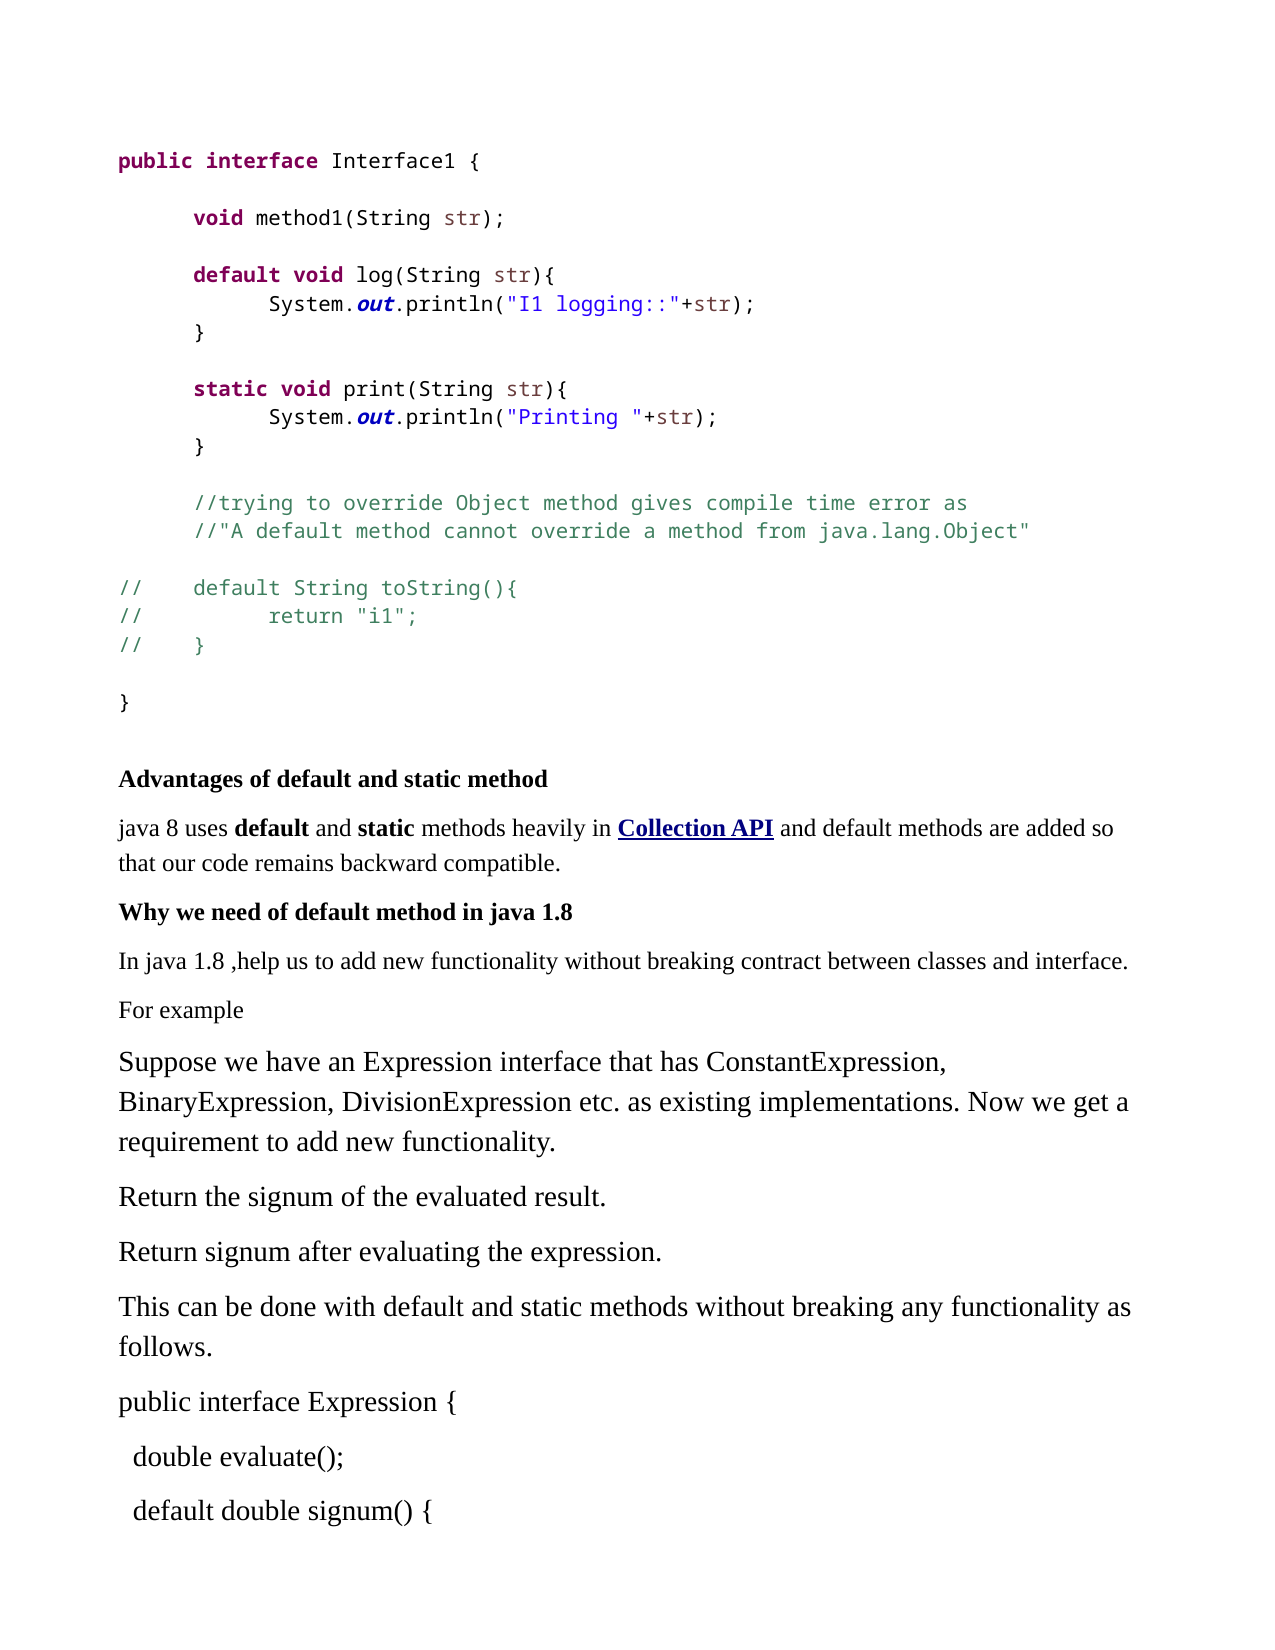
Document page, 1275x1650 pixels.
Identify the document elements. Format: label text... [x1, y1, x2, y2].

text // default String toString(){ [118, 573, 1157, 602]
text Advantages of default and static method [118, 764, 1157, 793]
text default void log(String str){ [118, 260, 1157, 289]
text In java 1.8 ,help us to add new functionality without breaking contract between classes and interface. [118, 946, 1157, 975]
text Why we need of default method in java 1.8 [118, 897, 1157, 926]
text } [118, 687, 1157, 715]
text public interface Expression { [118, 1384, 1157, 1417]
text void method1(String str); [118, 203, 1157, 232]
text // return "i1"; [118, 602, 1157, 630]
text public interface Interface1 { [118, 147, 1157, 175]
text //"A default method cannot override a method from java.lang.Object" [118, 516, 1157, 545]
text static void print(String str){ [118, 374, 1157, 402]
text } [118, 317, 1157, 346]
text } [118, 431, 1157, 459]
text Return the signum of the evaluated result. [118, 1179, 1157, 1213]
text double evaluate(); [118, 1439, 1157, 1472]
text java 8 uses default and static methods heavily in Collection API and default methods are added so that our code remains backward compatible. [118, 813, 1157, 877]
text System.out.println("Printing "+str); [118, 402, 1157, 431]
text Return signum after evaluating the expression. [118, 1234, 1157, 1268]
text This can be done with default and static methods without breaking any functionality as follows. [118, 1289, 1157, 1363]
text For example [118, 995, 1157, 1024]
text Suppose we have an Expression interface that has ConstantExpression, BinaryExpression, DivisionExpression etc. as existing implementations. Now we get a requirement to add new functionality. [118, 1044, 1157, 1158]
text //trying to override Object method gives compile time error as [118, 488, 1157, 516]
text // } [118, 630, 1157, 658]
text default double signum() { [118, 1493, 1157, 1527]
text System.out.println("I1 logging::"+str); [118, 289, 1157, 317]
